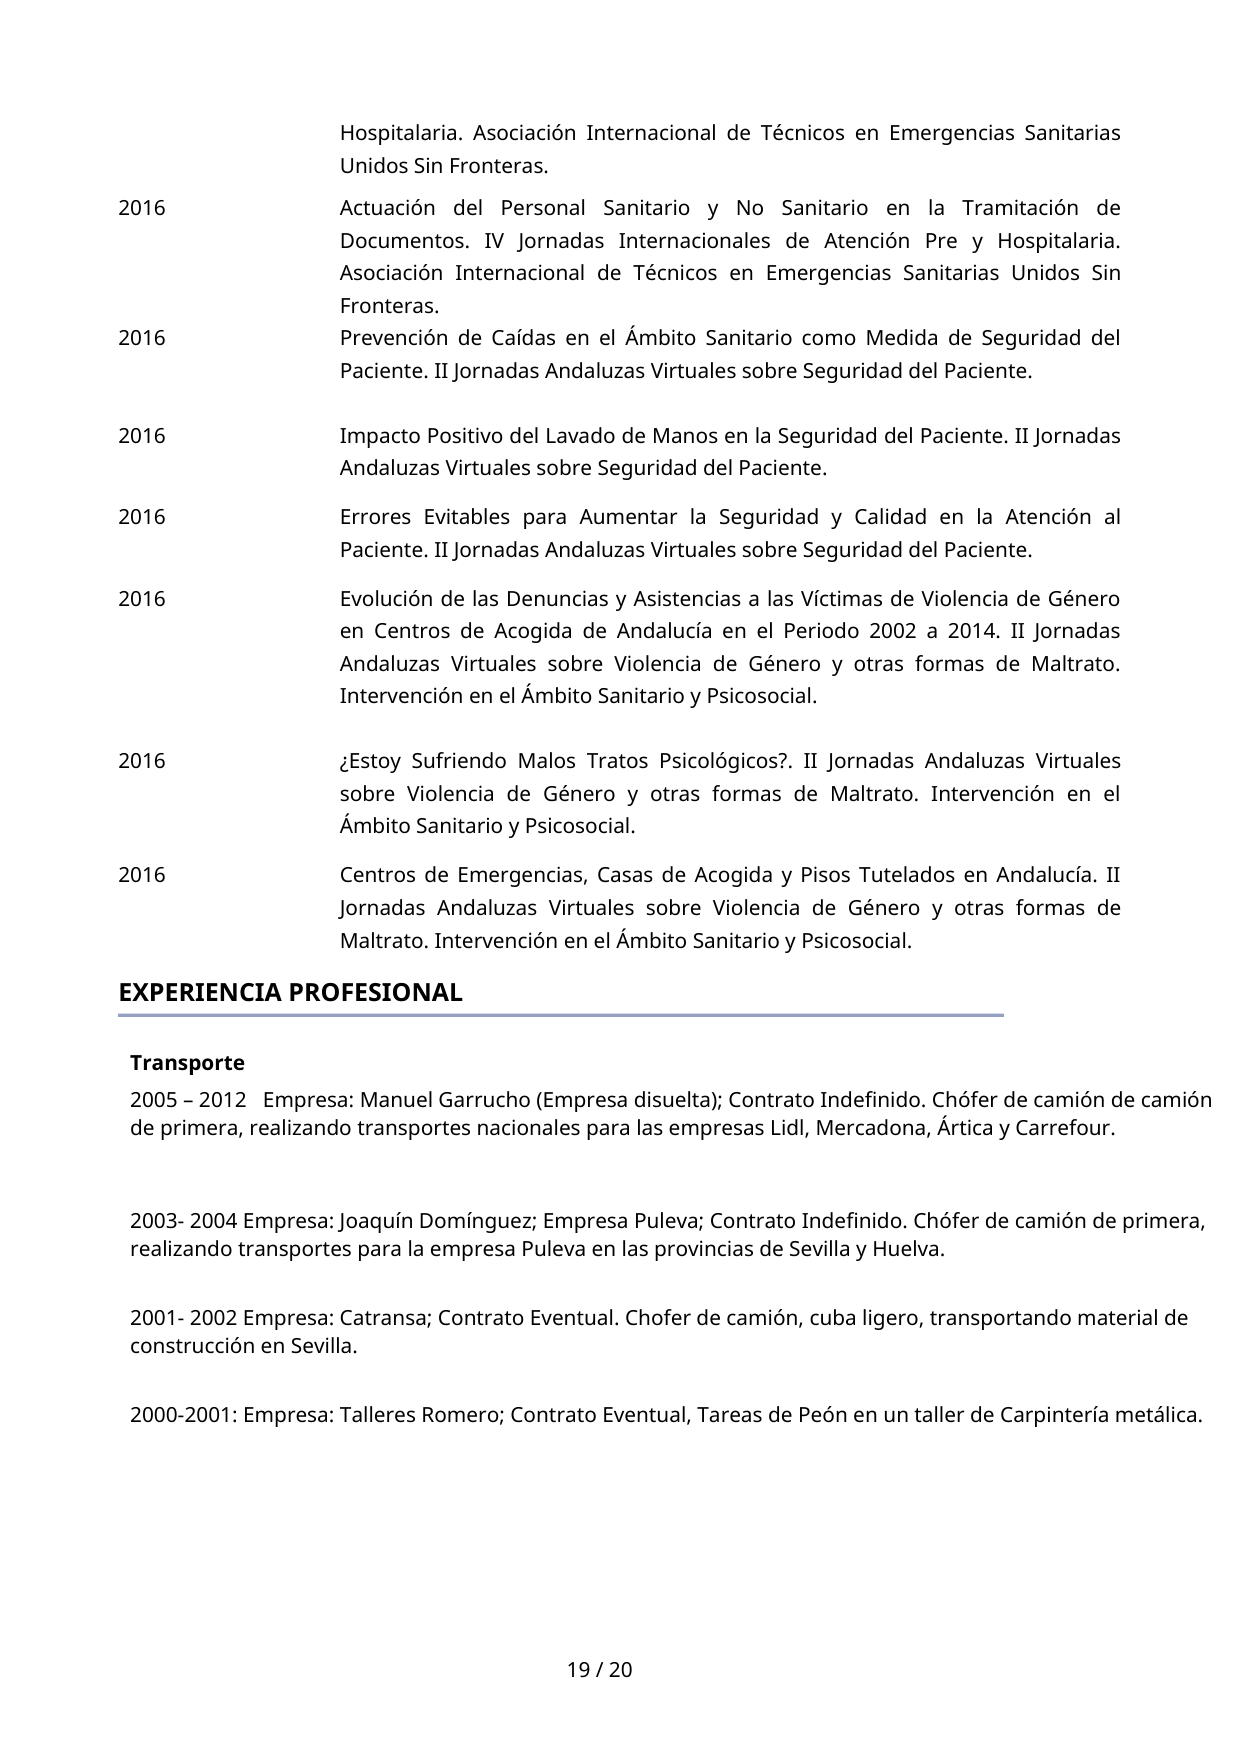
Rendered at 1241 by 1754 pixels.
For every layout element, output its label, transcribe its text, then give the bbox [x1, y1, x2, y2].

text 2016 Actuación del Personal Sanitario y No Sanitario en la Tramitación de Documentos. IV Jornadas Internacionales de Atención Pre y Hospitalaria. Asociación Internacional de Técnicos en Emergencias Sanitarias Unidos Sin Fronteras. [118, 193, 1122, 319]
text 2016 Evolución de las Denuncias y Asistencias a las Víctimas de Violencia de Género en Centros de Acogida de Andalucía en el Periodo 2002 a 2014. II Jornadas Andaluzas Virtuales sobre Violencia de Género y otras formas de Maltrato. Intervención en el Ámbito Sanitario y Psicosocial. [118, 584, 1122, 710]
text 2016 Centros de Emergencias, Casas de Acogida y Pisos Tutelados en Andalucía. II Jornadas Andaluzas Virtuales sobre Violencia de Género y otras formas de Maltrato. Intervención en el Ámbito Sanitario y Psicosocial. [118, 861, 1122, 954]
table_cell 2005 – 2012 Empresa: Manuel Garrucho (Empresa disuelta); Contrato Indefinido. Chófer de camión de camión de primera, realizando transportes nacionales para las empresas Lidl, Mercadona, Ártica y Carrefour. 2003- 2004 Empresa: Joaquín Domínguez; Empresa Puleva; Contrato Indefinido. Chófer de camión de primera, realizando transportes para la empresa Puleva en las provincias de Sevilla y Huelva. 2001- 2002 Empresa: Catransa; Contrato Eventual. Chofer de camión, cuba ligero, transportando material de construcción en Sevilla. 2000-2001: Empresa: Talleres Romero; Contrato Eventual, Tareas de Peón en un taller de Carpintería metálica. [118, 1081, 1240, 1452]
table_header Transporte [118, 1044, 1240, 1081]
text 2016 Prevención de Caídas en el Ámbito Sanitario como Medida de Seguridad del Paciente. II Jornadas Andaluzas Virtuales sobre Seguridad del Paciente. [118, 323, 1122, 384]
text 2016 ¿Estoy Sufriendo Malos Tratos Psicológicos?. II Jornadas Andaluzas Virtuales sobre Violencia de Género y otras formas de Maltrato. Intervención en el Ámbito Sanitario y Psicosocial. [118, 746, 1122, 840]
text EXPERIENCIA PROFESIONAL [118, 974, 1122, 1009]
text Hospitalaria. Asociación Internacional de Técnicos en Emergencias Sanitarias Unidos Sin Fronteras. [118, 118, 1122, 179]
text 2016 Impacto Positivo del Lavado de Manos en la Seguridad del Paciente. II Jornadas Andaluzas Virtuales sobre Seguridad del Paciente. [118, 421, 1122, 482]
text 2016 Errores Evitables para Aumentar la Seguridad y Calidad en la Atención al Paciente. II Jornadas Andaluzas Virtuales sobre Seguridad del Paciente. [118, 502, 1122, 563]
